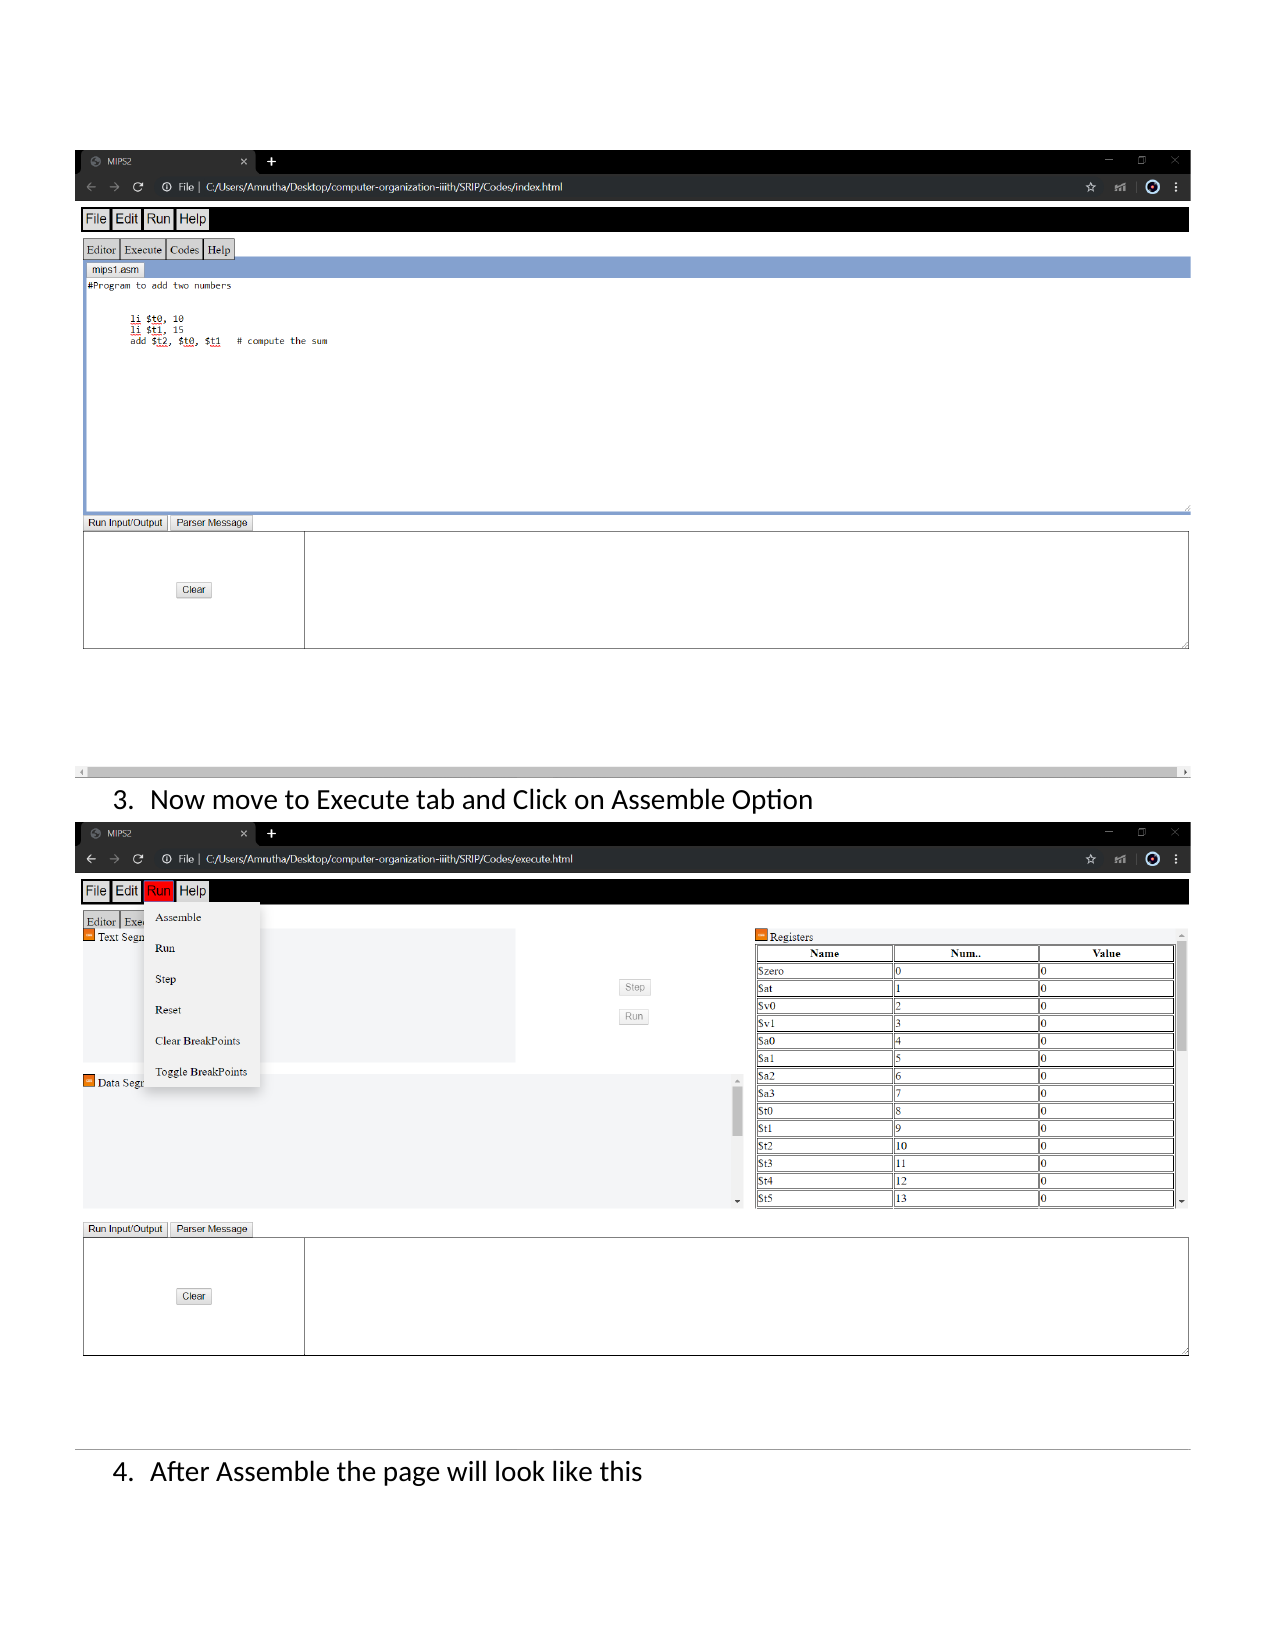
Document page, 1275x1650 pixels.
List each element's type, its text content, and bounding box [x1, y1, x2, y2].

list Now move to Execute tab and Click on Assemble Option [112, 781, 1191, 817]
list After Assemble the page will look like this [112, 1453, 1191, 1489]
